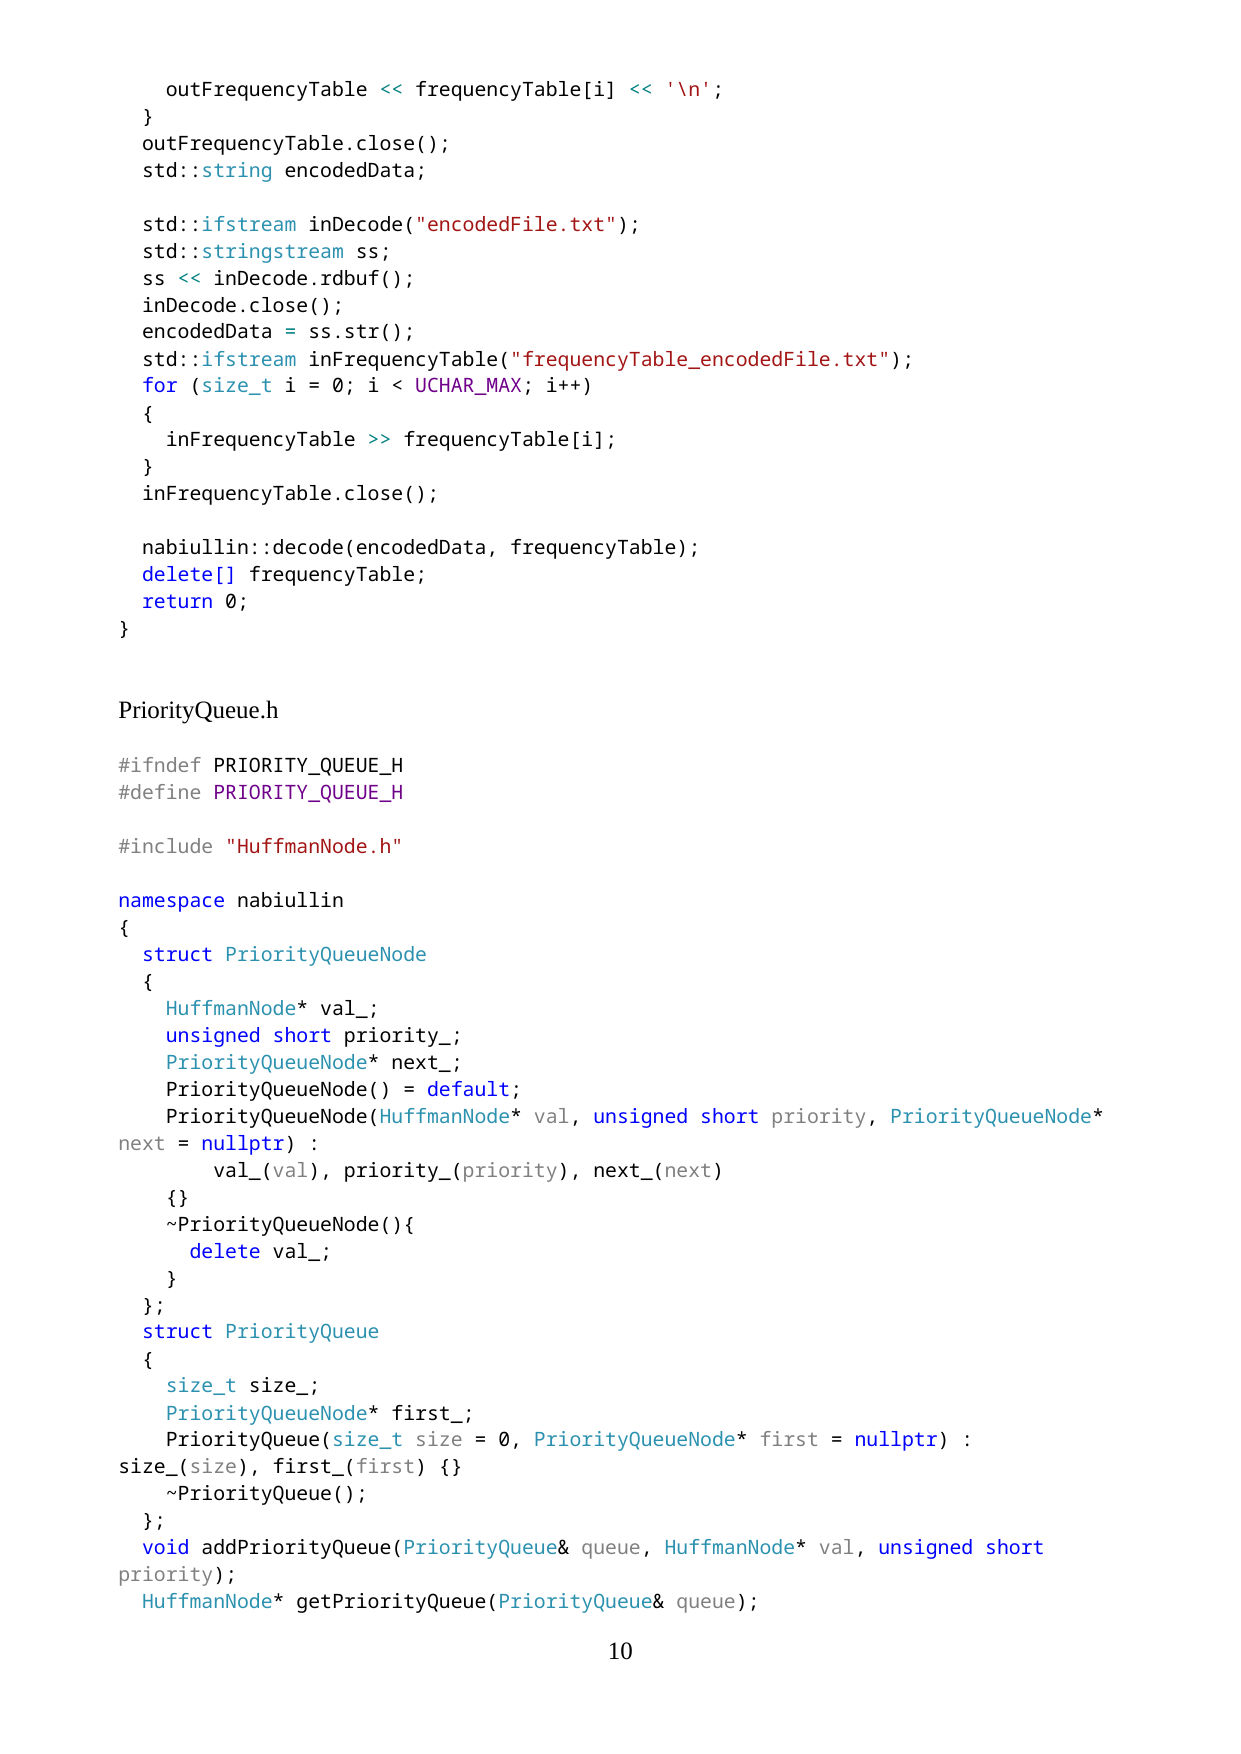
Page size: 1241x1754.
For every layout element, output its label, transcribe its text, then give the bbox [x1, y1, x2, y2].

text struct PriorityQueueNode [118, 940, 1122, 967]
text inFrequencyTable.close(); [118, 480, 1122, 507]
text PriorityQueueNode(HuffmanNode* val, unsigned short priority, PriorityQueueNode* next = nullptr) : [118, 1102, 1122, 1156]
text PriorityQueue.h [118, 696, 1122, 724]
text inDecode.close(); [118, 291, 1122, 318]
text return 0; [118, 588, 1122, 614]
text size_t size_; [118, 1372, 1122, 1399]
text ss << inDecode.rdbuf(); [118, 264, 1122, 291]
text for (size_t i = 0; i < UCHAR_MAX; i++) [118, 372, 1122, 399]
text ~PriorityQueue(); [118, 1480, 1122, 1507]
text HuffmanNode* val_; [118, 994, 1122, 1021]
text namespace nabiullin [118, 886, 1122, 913]
text ~PriorityQueueNode(){ [118, 1210, 1122, 1237]
text #ifndef PRIORITY_QUEUE_H [118, 751, 1122, 778]
text #include "HuffmanNode.h" [118, 832, 1122, 859]
text std::string encodedData; [118, 156, 1122, 183]
text unsigned short priority_; [118, 1021, 1122, 1048]
text outFrequencyTable << frequencyTable[i] << '\n'; [118, 75, 1122, 102]
text } [118, 102, 1122, 129]
text delete[] frequencyTable; [118, 561, 1122, 588]
text PriorityQueueNode* first_; [118, 1399, 1122, 1426]
text PriorityQueue(size_t size = 0, PriorityQueueNode* first = nullptr) : size_(size), first_(first) {} [118, 1426, 1122, 1480]
text void addPriorityQueue(PriorityQueue& queue, HuffmanNode* val, unsigned short priority); [118, 1534, 1122, 1588]
text } [118, 453, 1122, 480]
text PriorityQueueNode() = default; [118, 1075, 1122, 1102]
text {} [118, 1183, 1122, 1210]
text { [118, 913, 1122, 940]
text nabiullin::decode(encodedData, frequencyTable); [118, 534, 1122, 561]
text { [118, 399, 1122, 426]
text { [118, 1345, 1122, 1372]
text encodedData = ss.str(); [118, 318, 1122, 345]
text { [118, 967, 1122, 994]
text val_(val), priority_(priority), next_(next) [118, 1156, 1122, 1183]
text delete val_; [118, 1237, 1122, 1264]
text }; [118, 1507, 1122, 1534]
text outFrequencyTable.close(); [118, 129, 1122, 156]
text std::ifstream inDecode("encodedFile.txt"); [118, 210, 1122, 237]
text } [118, 1264, 1122, 1291]
text PriorityQueueNode* next_; [118, 1048, 1122, 1075]
text std::stringstream ss; [118, 237, 1122, 264]
text HuffmanNode* getPriorityQueue(PriorityQueue& queue); [118, 1588, 1122, 1614]
text #define PRIORITY_QUEUE_H [118, 778, 1122, 805]
text inFrequencyTable >> frequencyTable[i]; [118, 426, 1122, 453]
text }; [118, 1291, 1122, 1318]
text std::ifstream inFrequencyTable("frequencyTable_encodedFile.txt"); [118, 345, 1122, 372]
text } [118, 614, 1122, 642]
text struct PriorityQueue [118, 1318, 1122, 1345]
